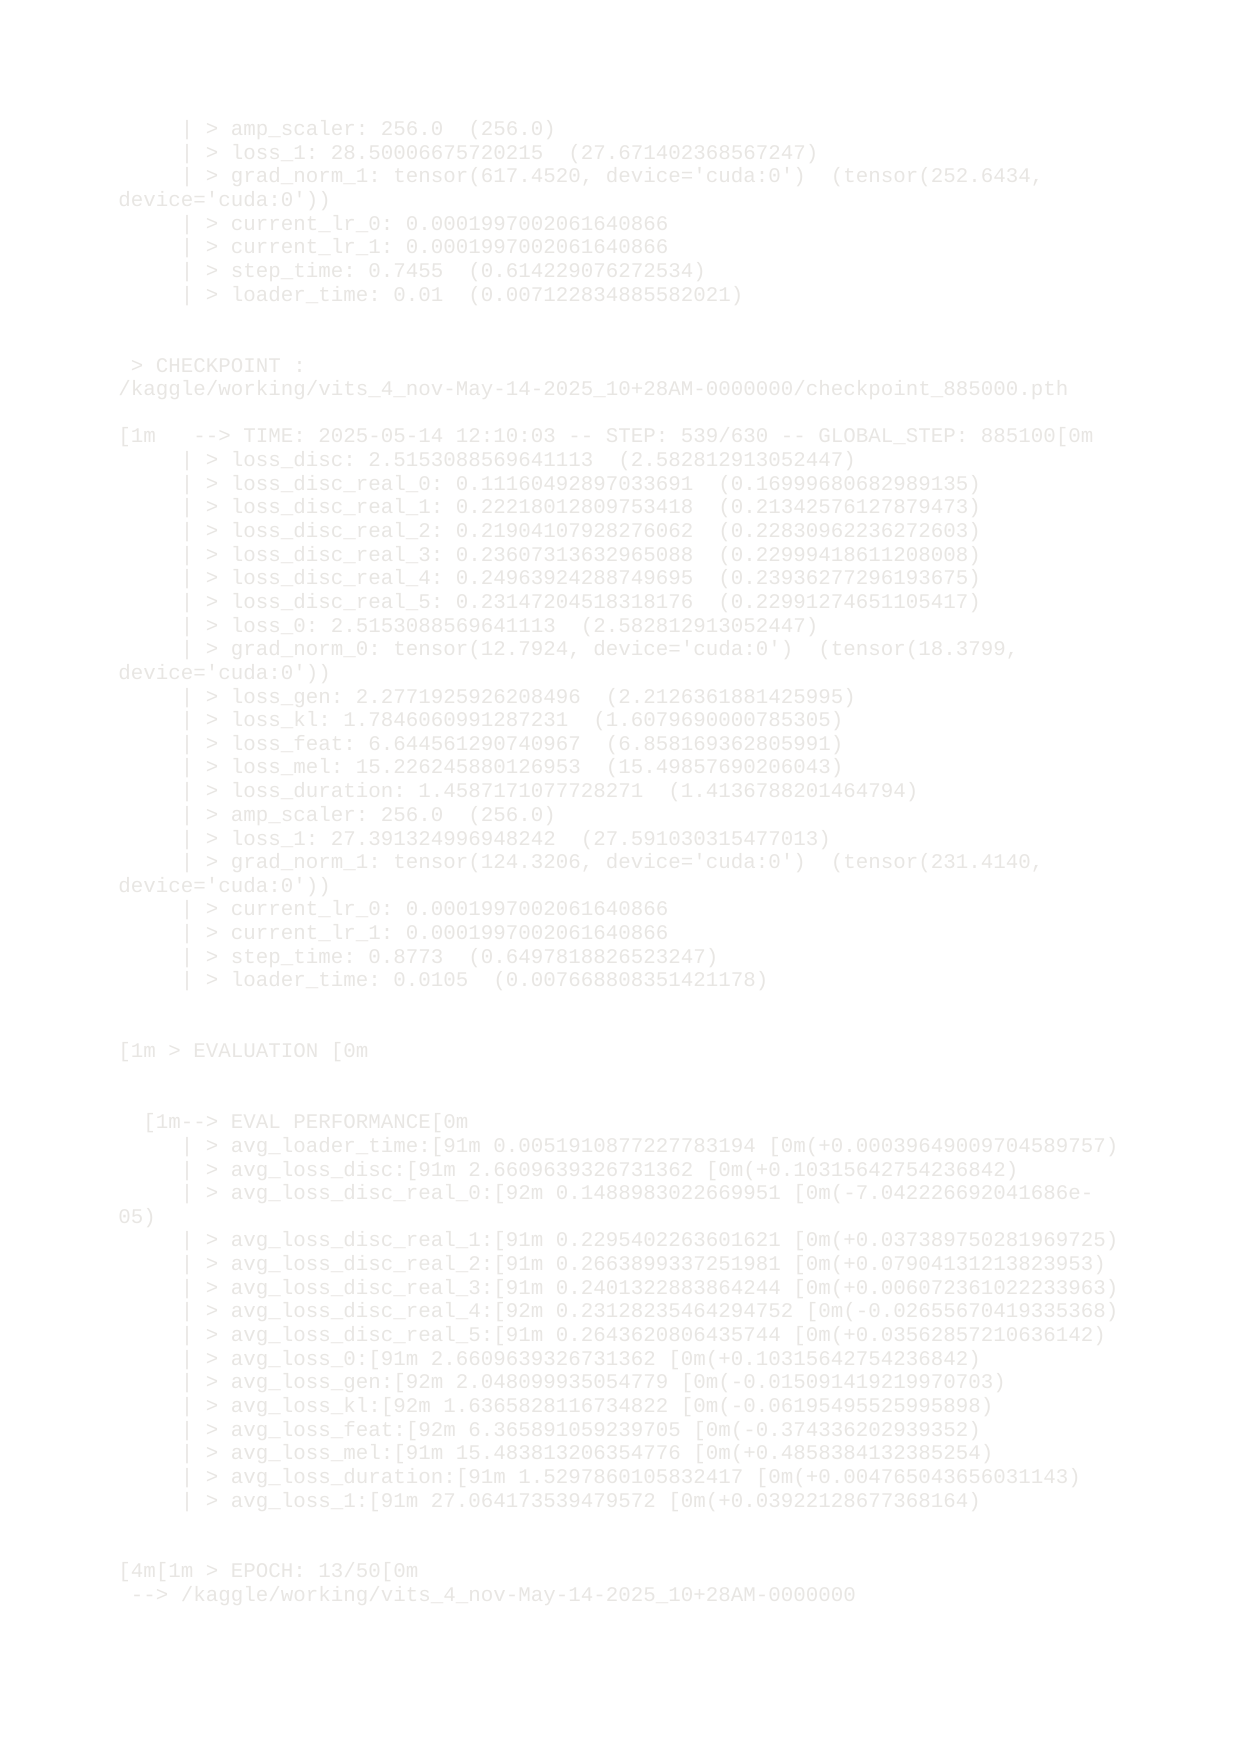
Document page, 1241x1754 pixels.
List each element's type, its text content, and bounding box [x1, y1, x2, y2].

text | > loss_disc: 2.5153088569641113 (2.582812913052447) [118, 449, 1122, 473]
text | > loader_time: 0.01 (0.007122834885582021) [118, 284, 1122, 307]
text | > loader_time: 0.0105 (0.007668808351421178) [118, 969, 1122, 993]
text | > current_lr_1: 0.0001997002061640866 [118, 922, 1122, 946]
text | > avg_loss_feat:[92m 6.365891059239705 [0m(-0.374336202939352) [118, 1419, 1122, 1442]
text | > avg_loss_disc:[91m 2.6609639326731362 [0m(+0.10315642754236842) [118, 1158, 1122, 1182]
text | > grad_norm_1: tensor(124.3206, device='cuda:0') (tensor(231.4140, device='cuda:0')) [118, 851, 1122, 898]
text | > avg_loss_disc_real_4:[92m 0.23128235464294752 [0m(-0.02655670419335368) [118, 1300, 1122, 1324]
text | > loss_disc_real_1: 0.22218012809753418 (0.21342576127879473) [118, 496, 1122, 520]
text | > loss_disc_real_5: 0.23147204518318176 (0.22991274651105417) [118, 591, 1122, 615]
text | > loss_mel: 15.226245880126953 (15.49857690206043) [118, 757, 1122, 780]
text | > amp_scaler: 256.0 (256.0) [118, 804, 1122, 827]
text --> /kaggle/working/vits_4_nov-May-14-2025_10+28AM-0000000 [118, 1584, 1122, 1608]
text | > avg_loss_kl:[92m 1.6365828116734822 [0m(-0.06195495525995898) [118, 1395, 1122, 1419]
text | > loss_gen: 2.2771925926208496 (2.2126361881425995) [118, 686, 1122, 709]
text | > avg_loss_duration:[91m 1.5297860105832417 [0m(+0.004765043656031143) [118, 1466, 1122, 1489]
text | > loss_1: 27.391324996948242 (27.591030315477013) [118, 827, 1122, 851]
text | > grad_norm_0: tensor(12.7924, device='cuda:0') (tensor(18.3799, device='cuda:0')) [118, 638, 1122, 686]
text | > current_lr_0: 0.0001997002061640866 [118, 213, 1122, 236]
text [1m --> TIME: 2025-05-14 12:10:03 -- STEP: 539/630 -- GLOBAL_STEP: 885100[0m [118, 426, 1122, 449]
text | > avg_loss_disc_real_0:[92m 0.1488983022669951 [0m(-7.042226692041686e-05) [118, 1182, 1122, 1229]
text | > loss_feat: 6.644561290740967 (6.858169362805991) [118, 733, 1122, 757]
text | > loss_0: 2.5153088569641113 (2.582812913052447) [118, 615, 1122, 638]
text > CHECKPOINT : /kaggle/working/vits_4_nov-May-14-2025_10+28AM-0000000/checkpoint_885000.pth [118, 354, 1122, 402]
text | > avg_loss_mel:[91m 15.483813206354776 [0m(+0.4858384132385254) [118, 1442, 1122, 1466]
text [1m > EVALUATION [0m [118, 1040, 1122, 1064]
text | > step_time: 0.7455 (0.614229076272534) [118, 260, 1122, 284]
text | > avg_loss_1:[91m 27.064173539479572 [0m(+0.03922128677368164) [118, 1489, 1122, 1513]
text | > amp_scaler: 256.0 (256.0) [118, 118, 1122, 142]
text | > current_lr_0: 0.0001997002061640866 [118, 898, 1122, 922]
text | > loss_disc_real_4: 0.24963924288749695 (0.23936277296193675) [118, 567, 1122, 591]
text | > loss_duration: 1.4587171077728271 (1.4136788201464794) [118, 780, 1122, 804]
text | > avg_loss_disc_real_2:[91m 0.2663899337251981 [0m(+0.07904131213823953) [118, 1253, 1122, 1277]
text | > avg_loader_time:[91m 0.0051910877227783194 [0m(+0.00039649009704589757) [118, 1135, 1122, 1158]
text | > loss_kl: 1.7846060991287231 (1.6079690000785305) [118, 709, 1122, 733]
text | > loss_disc_real_0: 0.11160492897033691 (0.16999680682989135) [118, 473, 1122, 496]
text | > avg_loss_disc_real_5:[91m 0.2643620806435744 [0m(+0.03562857210636142) [118, 1324, 1122, 1348]
text | > avg_loss_disc_real_3:[91m 0.2401322883864244 [0m(+0.006072361022233963) [118, 1277, 1122, 1300]
text | > avg_loss_0:[91m 2.6609639326731362 [0m(+0.10315642754236842) [118, 1348, 1122, 1371]
text | > loss_disc_real_3: 0.23607313632965088 (0.22999418611208008) [118, 544, 1122, 567]
text | > loss_1: 28.50006675720215 (27.671402368567247) [118, 142, 1122, 165]
text | > current_lr_1: 0.0001997002061640866 [118, 236, 1122, 260]
text | > loss_disc_real_2: 0.21904107928276062 (0.22830962236272603) [118, 520, 1122, 544]
text | > step_time: 0.8773 (0.6497818826523247) [118, 946, 1122, 969]
text [4m[1m > EPOCH: 13/50[0m [118, 1561, 1122, 1584]
text | > avg_loss_disc_real_1:[91m 0.2295402263601621 [0m(+0.037389750281969725) [118, 1229, 1122, 1253]
text [1m--> EVAL PERFORMANCE[0m [118, 1111, 1122, 1135]
text | > avg_loss_gen:[92m 2.048099935054779 [0m(-0.015091419219970703) [118, 1371, 1122, 1395]
text | > grad_norm_1: tensor(617.4520, device='cuda:0') (tensor(252.6434, device='cuda:0')) [118, 165, 1122, 213]
